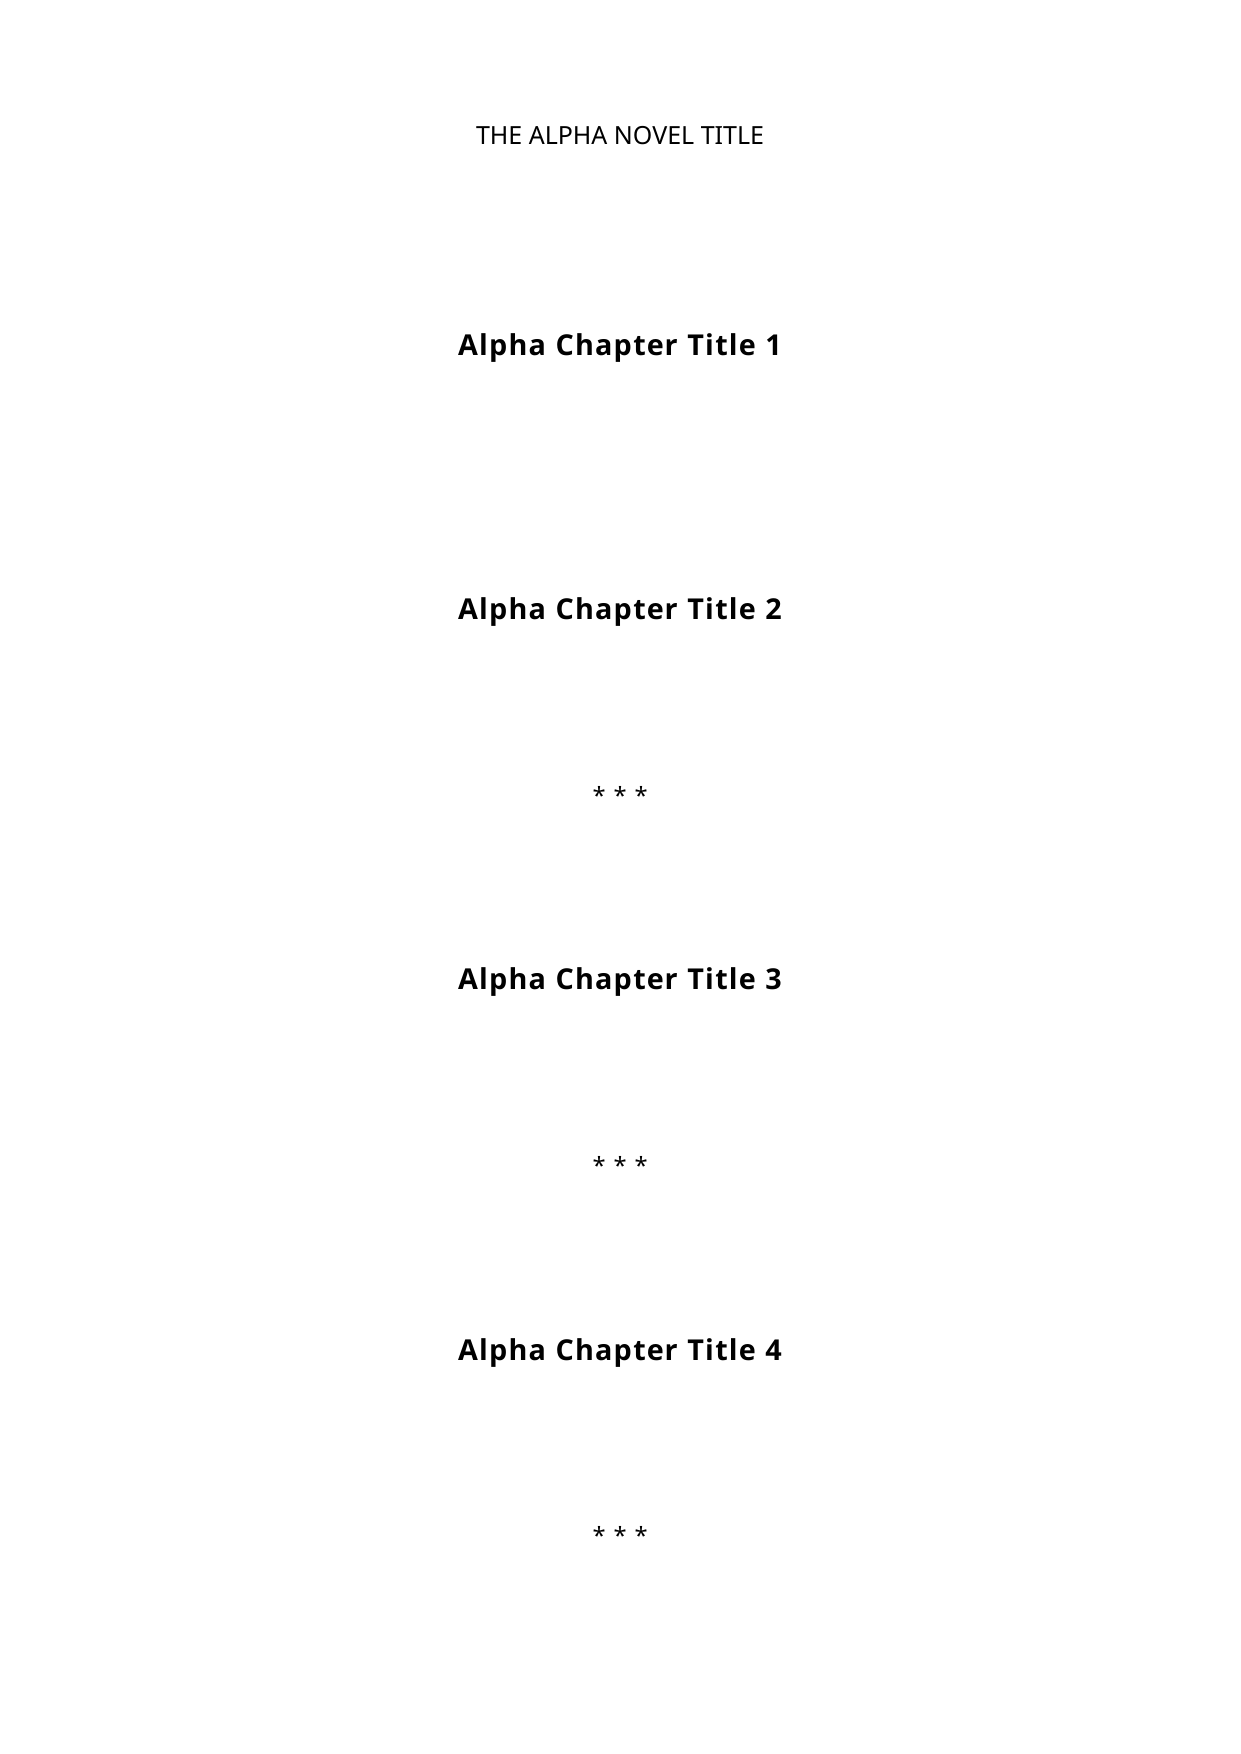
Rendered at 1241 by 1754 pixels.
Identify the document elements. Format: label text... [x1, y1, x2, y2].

title The Alpha novel title [148, 118, 1093, 152]
subtitle * * * [148, 776, 1093, 811]
subtitle Alpha Chapter Title 4 [148, 1329, 1093, 1368]
subtitle * * * [148, 1516, 1093, 1551]
subtitle Alpha Chapter Title 1 [148, 325, 1093, 364]
subtitle Alpha Chapter Title 2 [148, 589, 1093, 628]
subtitle Alpha Chapter Title 3 [148, 959, 1093, 998]
subtitle * * * [148, 1146, 1093, 1181]
